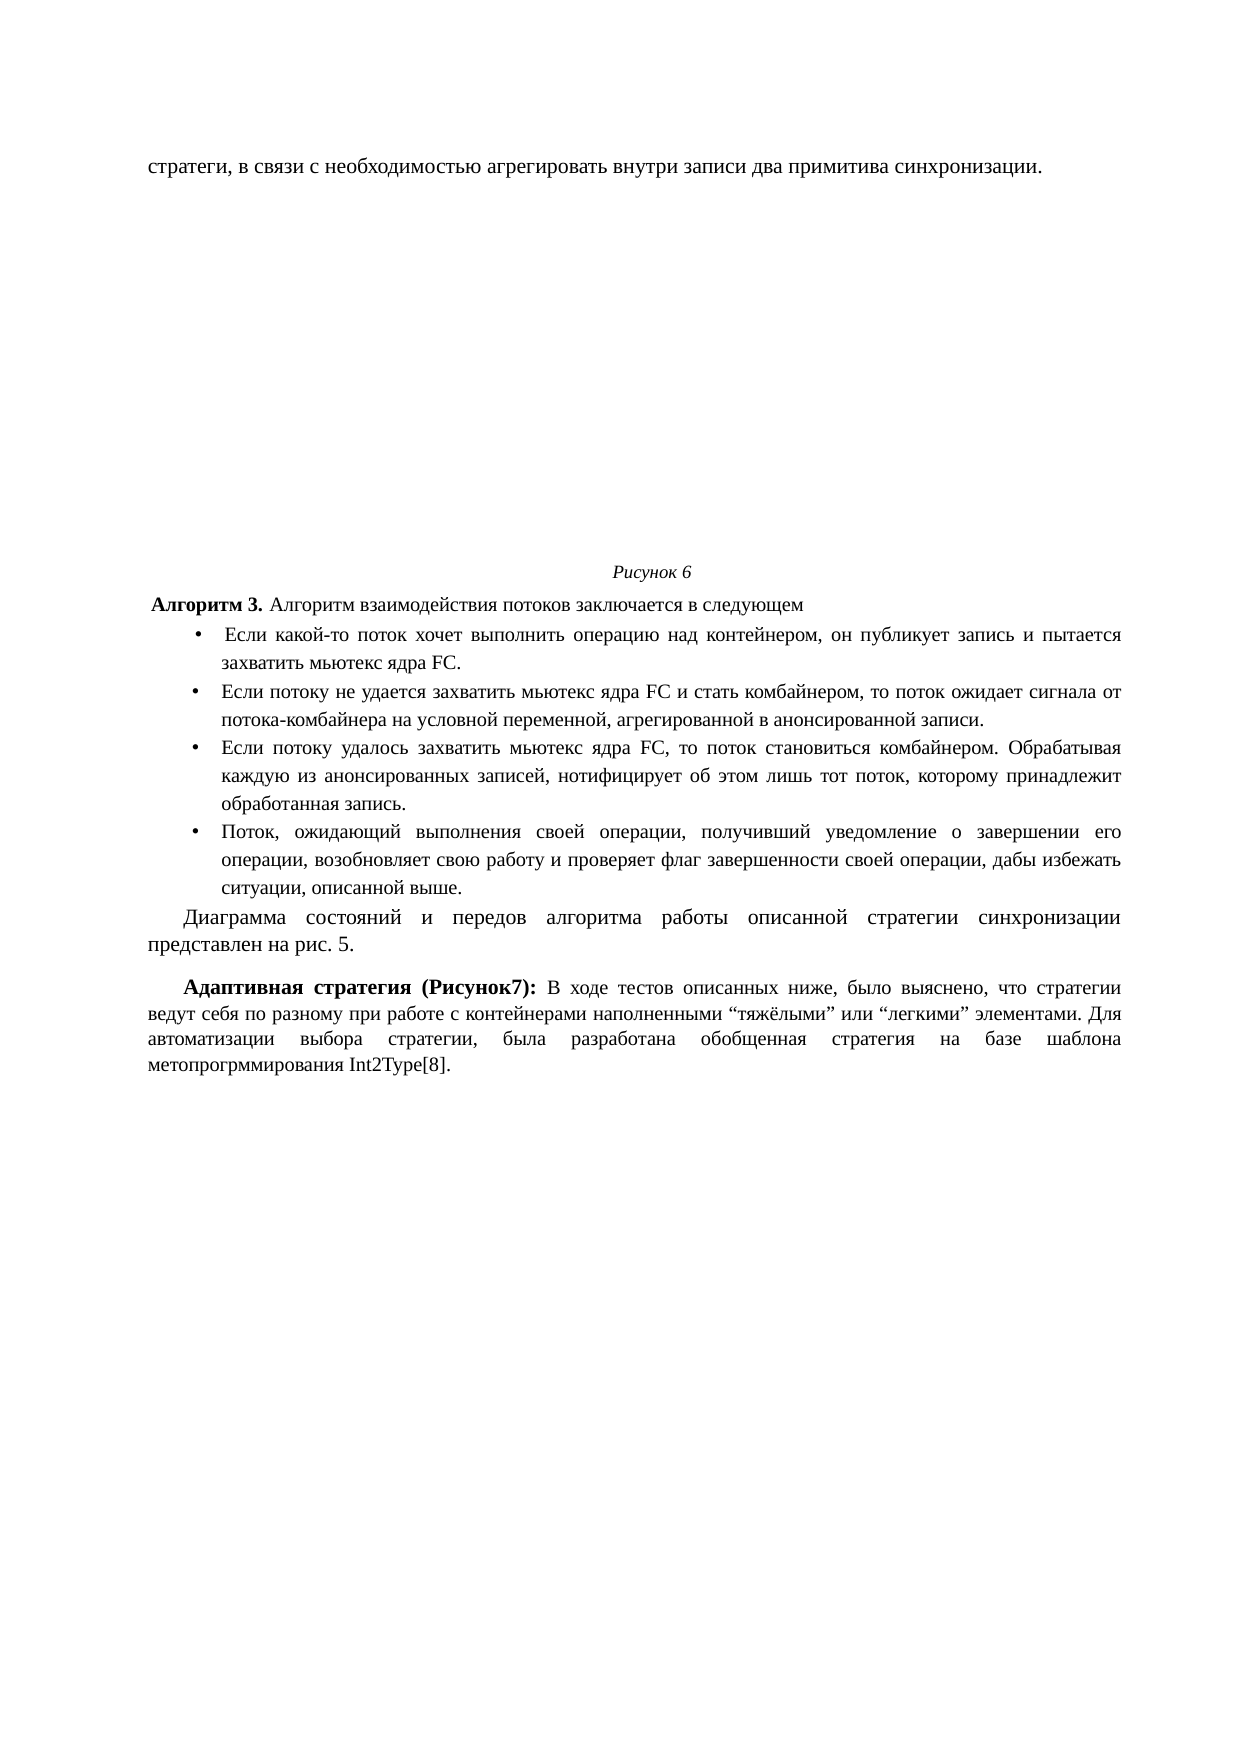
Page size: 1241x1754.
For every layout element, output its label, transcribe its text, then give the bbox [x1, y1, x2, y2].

text Адаптивная стратегия (Рисунок7): В ходе тестов описанных ниже, было выяснено, что стратегии ведут себя по разному при работе с контейнерами наполненными “тяжёлыми” или “легкими” элементами. Для автоматизации выбора стратегии, была разработана обобщенная стратегия на базе шаблона метопрогрммирования Int2Type[8]. [148, 974, 1122, 1076]
text Алгоритм 3. Алгоритм взаимодействия потоков заключается в следующем [148, 588, 1122, 617]
list Если какой-то поток хочет выполнить операцию над контейнером, он публикует запись и пытается захватить мьютекс ядра FC. [192, 623, 1122, 674]
text стратеги, в связи с необходимостью агрегировать внутри записи два примитива синхронизации. [148, 153, 1122, 179]
list Поток, ожидающий выполнения своей операции, получивший уведомление о завершении его операции, возобновляет свою работу и проверяет флаг завершенности своей операции, дабы избежать ситуации, описанной выше. [192, 819, 1122, 899]
list Если потоку не удается захватить мьютекс ядра FC и стать комбайнером, то поток ожидает сигнала от потока-комбайнера на условной переменной, агрегированной в анонсированной записи. [192, 679, 1122, 730]
text Диаграмма состояний и передов алгоритма работы описанной стратегии синхронизации представлен на рис. 5. [148, 904, 1122, 957]
text Рисунок 6 [435, 208, 870, 582]
list Если потоку удалось захватить мьютекс ядра FC, то поток становиться комбайнером. Обрабатывая каждую из анонсированных записей, нотифицирует об этом лишь тот поток, которому принадлежит обработанная запись. [192, 735, 1122, 814]
